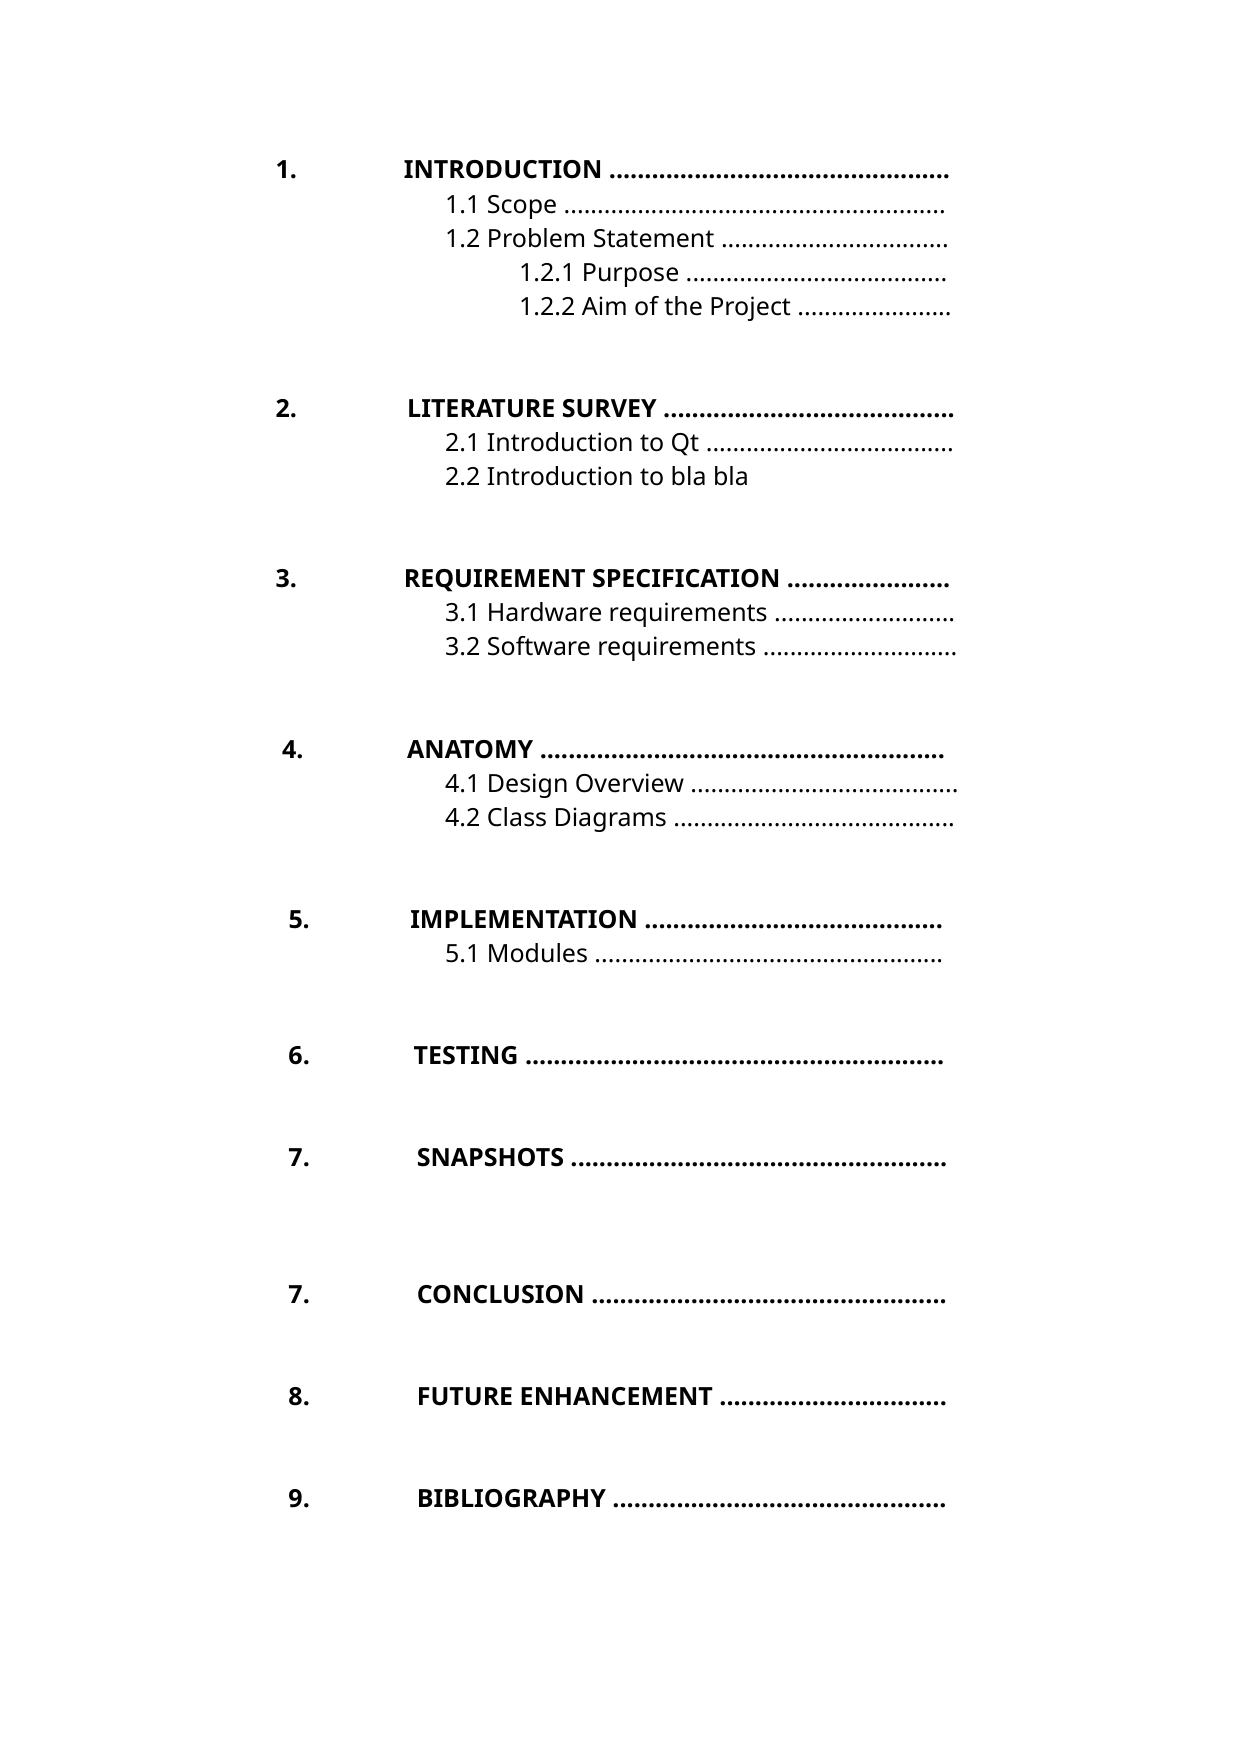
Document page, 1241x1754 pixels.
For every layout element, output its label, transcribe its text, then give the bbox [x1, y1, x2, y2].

text 3. REQUIREMENT SPECIFICATION ....................... [223, 561, 1080, 595]
text 1.2 Problem Statement .................................. [223, 220, 1080, 254]
text 3.2 Software requirements ............................. [223, 629, 1080, 663]
text 8. FUTURE ENHANCEMENT ................................ [223, 1378, 1080, 1412]
text 1. INTRODUCTION ................................................ [223, 152, 1080, 186]
text 5.1 Modules .................................................... [223, 936, 1080, 970]
text 1.2.2 Aim of the Project ....................... [223, 288, 1080, 322]
text 5. IMPLEMENTATION .......................................... [223, 902, 1080, 936]
text 6. TESTING ........................................................... [223, 1038, 1080, 1072]
text 2.1 Introduction to Qt ..................................... [223, 425, 1080, 459]
text 7. CONCLUSION .................................................. [223, 1276, 1080, 1310]
text 4.2 Class Diagrams .......................................... [223, 799, 1080, 833]
text 1.1 Scope ......................................................... [223, 186, 1080, 220]
text 1.2.1 Purpose ....................................... [223, 254, 1080, 288]
text 4. ANATOMY ......................................................... [223, 731, 1080, 765]
text 7. SNAPSHOTS ..................................................... [223, 1140, 1080, 1174]
text 2.2 Introduction to bla bla [223, 459, 1080, 493]
text 9. BIBLIOGRAPHY ............................................... [223, 1481, 1080, 1515]
text 3.1 Hardware requirements ........................... [223, 595, 1080, 629]
text 4.1 Design Overview ........................................ [223, 765, 1080, 799]
text 2. LITERATURE SURVEY ......................................... [223, 391, 1080, 425]
